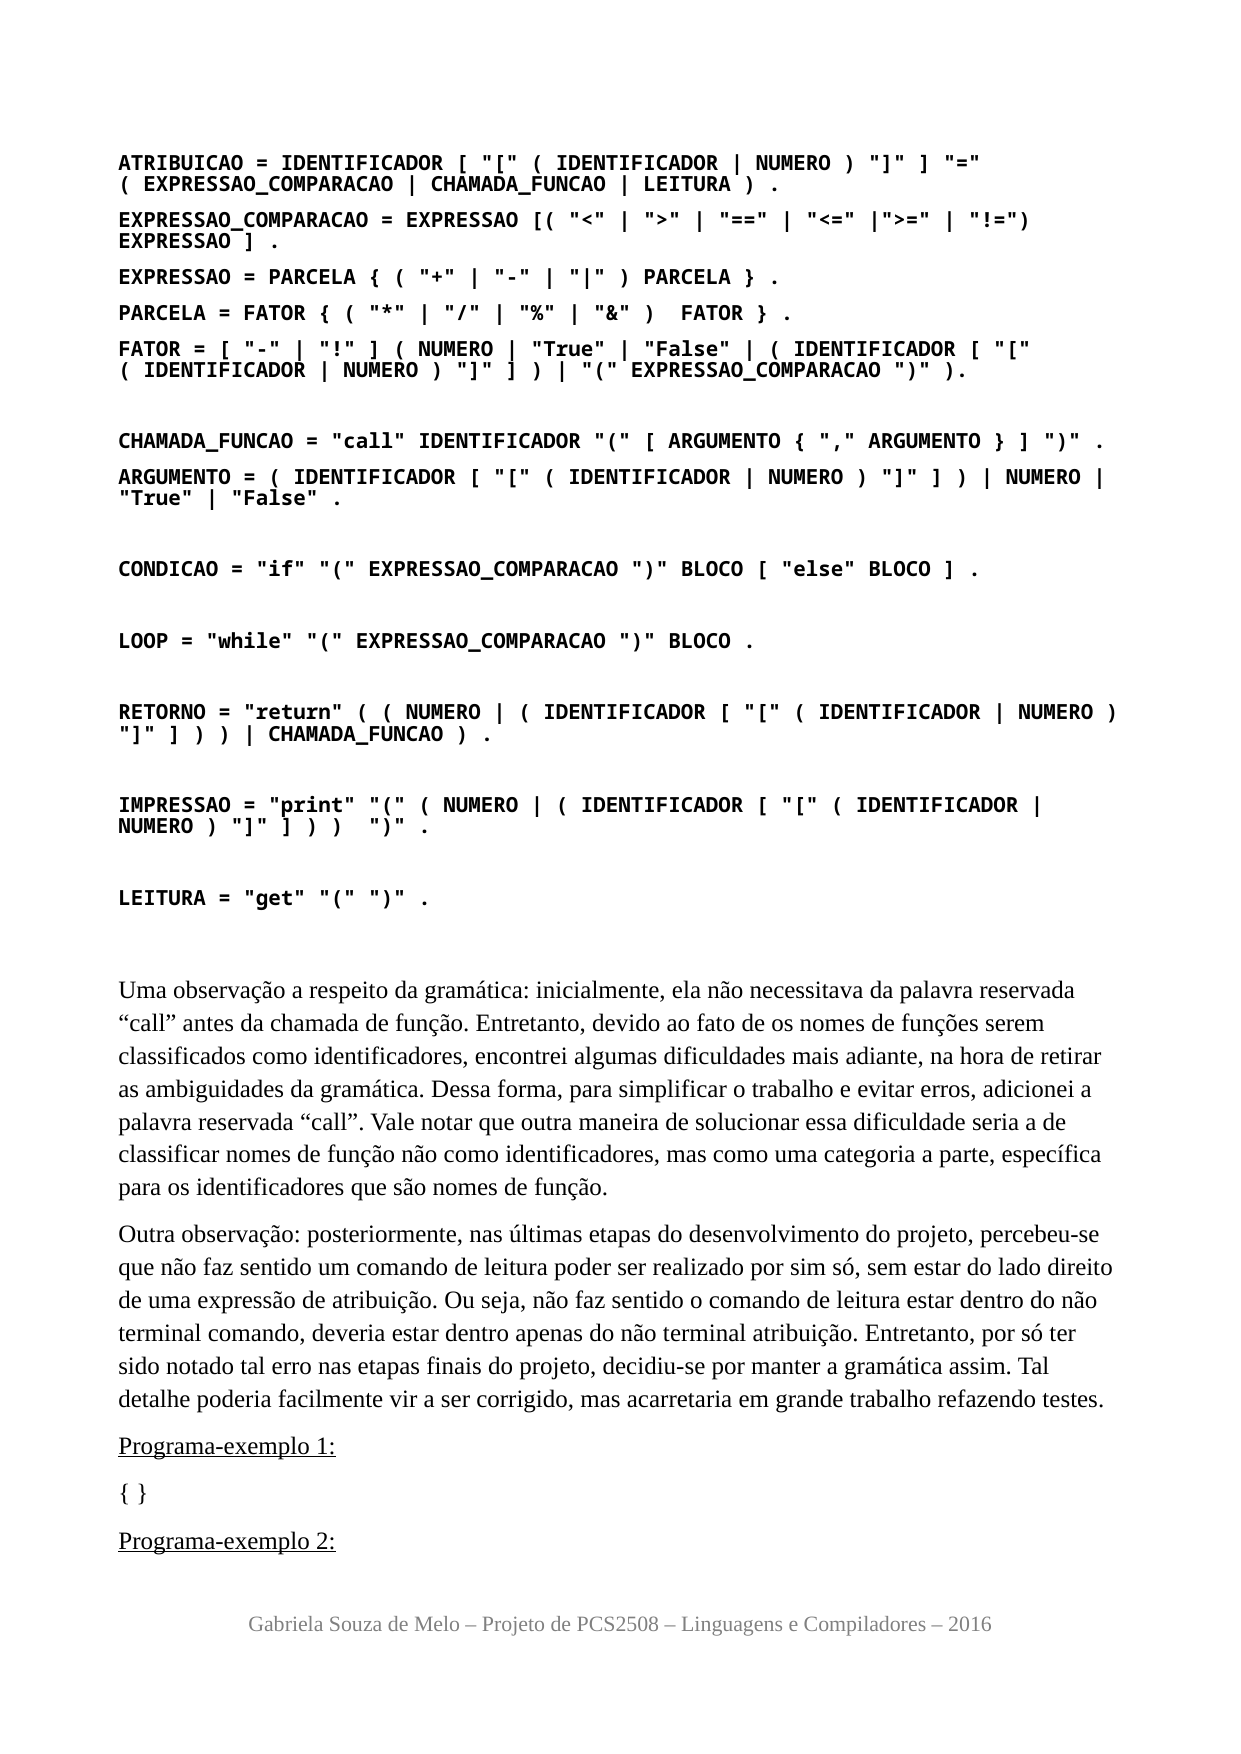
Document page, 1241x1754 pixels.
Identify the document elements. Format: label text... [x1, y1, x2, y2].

text ARGUMENTO = ( IDENTIFICADOR [ "[" ( IDENTIFICADOR | NUMERO ) "]" ] ) | NUMERO | "True" | "False" . [118, 467, 1122, 510]
text Programa-exemplo 2: [118, 1522, 1122, 1554]
text IMPRESSAO = "print" "(" ( NUMERO | ( IDENTIFICADOR [ "[" ( IDENTIFICADOR | NUMERO ) "]" ] ) ) ")" . [118, 796, 1122, 838]
text FATOR = [ "-" | "!" ] ( NUMERO | "True" | "False" | ( IDENTIFICADOR [ "[" ( IDENTIFICADOR | NUMERO ) "]" ] ) | "(" EXPRESSAO_COMPARACAO ")" ). [118, 339, 1122, 381]
text EXPRESSAO_COMPARACAO = EXPRESSAO [( "<" | ">" | "==" | "<=" |">=" | "!=") EXPRESSAO ] . [118, 211, 1122, 253]
text Uma observação a respeito da gramática: inicialmente, ela não necessitava da palavra reservada “call” antes da chamada de função. Entretanto, devido ao fato de os nomes de funções serem classificados como identificadores, encontrei algumas dificuldades mais adiante, na hora de retirar as ambiguidades da gramática. Dessa forma, para simplificar o trabalho e evitar erros, adicionei a palavra reservada “call”. Vale notar que outra maneira de solucionar essa dificuldade seria a de classificar nomes de função não como identificadores, mas como uma categoria a parte, específica para os identificadores que são nomes de função. [118, 971, 1122, 1201]
text RETORNO = "return" ( ( NUMERO | ( IDENTIFICADOR [ "[" ( IDENTIFICADOR | NUMERO ) "]" ] ) ) | CHAMADA_FUNCAO ) . [118, 703, 1122, 745]
text EXPRESSAO = PARCELA { ( "+" | "-" | "|" ) PARCELA } . [587, 268, 1122, 289]
text Outra observação: posteriormente, nas últimas etapas do desenvolvimento do projeto, percebeu-se que não faz sentido um comando de leitura poder ser realizado por sim só, sem estar do lado direito de uma expressão de atribuição. Ou seja, não faz sentido o comando de leitura estar dentro do não terminal comando, deveria estar dentro apenas do não terminal atribuição. Entretanto, por só ter sido notado tal erro nas etapas finais do projeto, decidiu-se por manter a gramática assim. Tal detalhe poderia facilmente vir a ser corrigido, mas acarretaria em grande trabalho refazendo testes. [118, 1216, 1122, 1412]
text Programa-exemplo 1: [118, 1427, 1122, 1460]
text CHAMADA_FUNCAO = "call" IDENTIFICADOR "(" [ ARGUMENTO { "," ARGUMENTO } ] ")" . [118, 432, 1122, 453]
text PARCELA = FATOR { ( "*" | "/" | "%" | "&" ) FATOR } . [118, 303, 1122, 324]
text EXPRESSAO = PARCELA { ( "+" | "-" | "|" ) PARCELA } . [475, 268, 548, 289]
text LOOP = "while" "(" EXPRESSAO_COMPARACAO ")" BLOCO . [118, 631, 1122, 653]
text ATRIBUICAO = IDENTIFICADOR [ "[" ( IDENTIFICADOR | NUMERO ) "]" ] "=" ( EXPRESSAO_COMPARACAO | CHAMADA_FUNCAO | LEITURA ) . [118, 154, 1122, 196]
text CONDICAO = "if" "(" EXPRESSAO_COMPARACAO ")" BLOCO [ "else" BLOCO ] . [118, 560, 1122, 581]
text LEITURA = "get" "(" ")" . [118, 888, 1122, 909]
text { } [118, 1474, 1122, 1507]
text EXPRESSAO = PARCELA { ( "+" | "-" | "|" ) PARCELA } . [118, 268, 473, 289]
